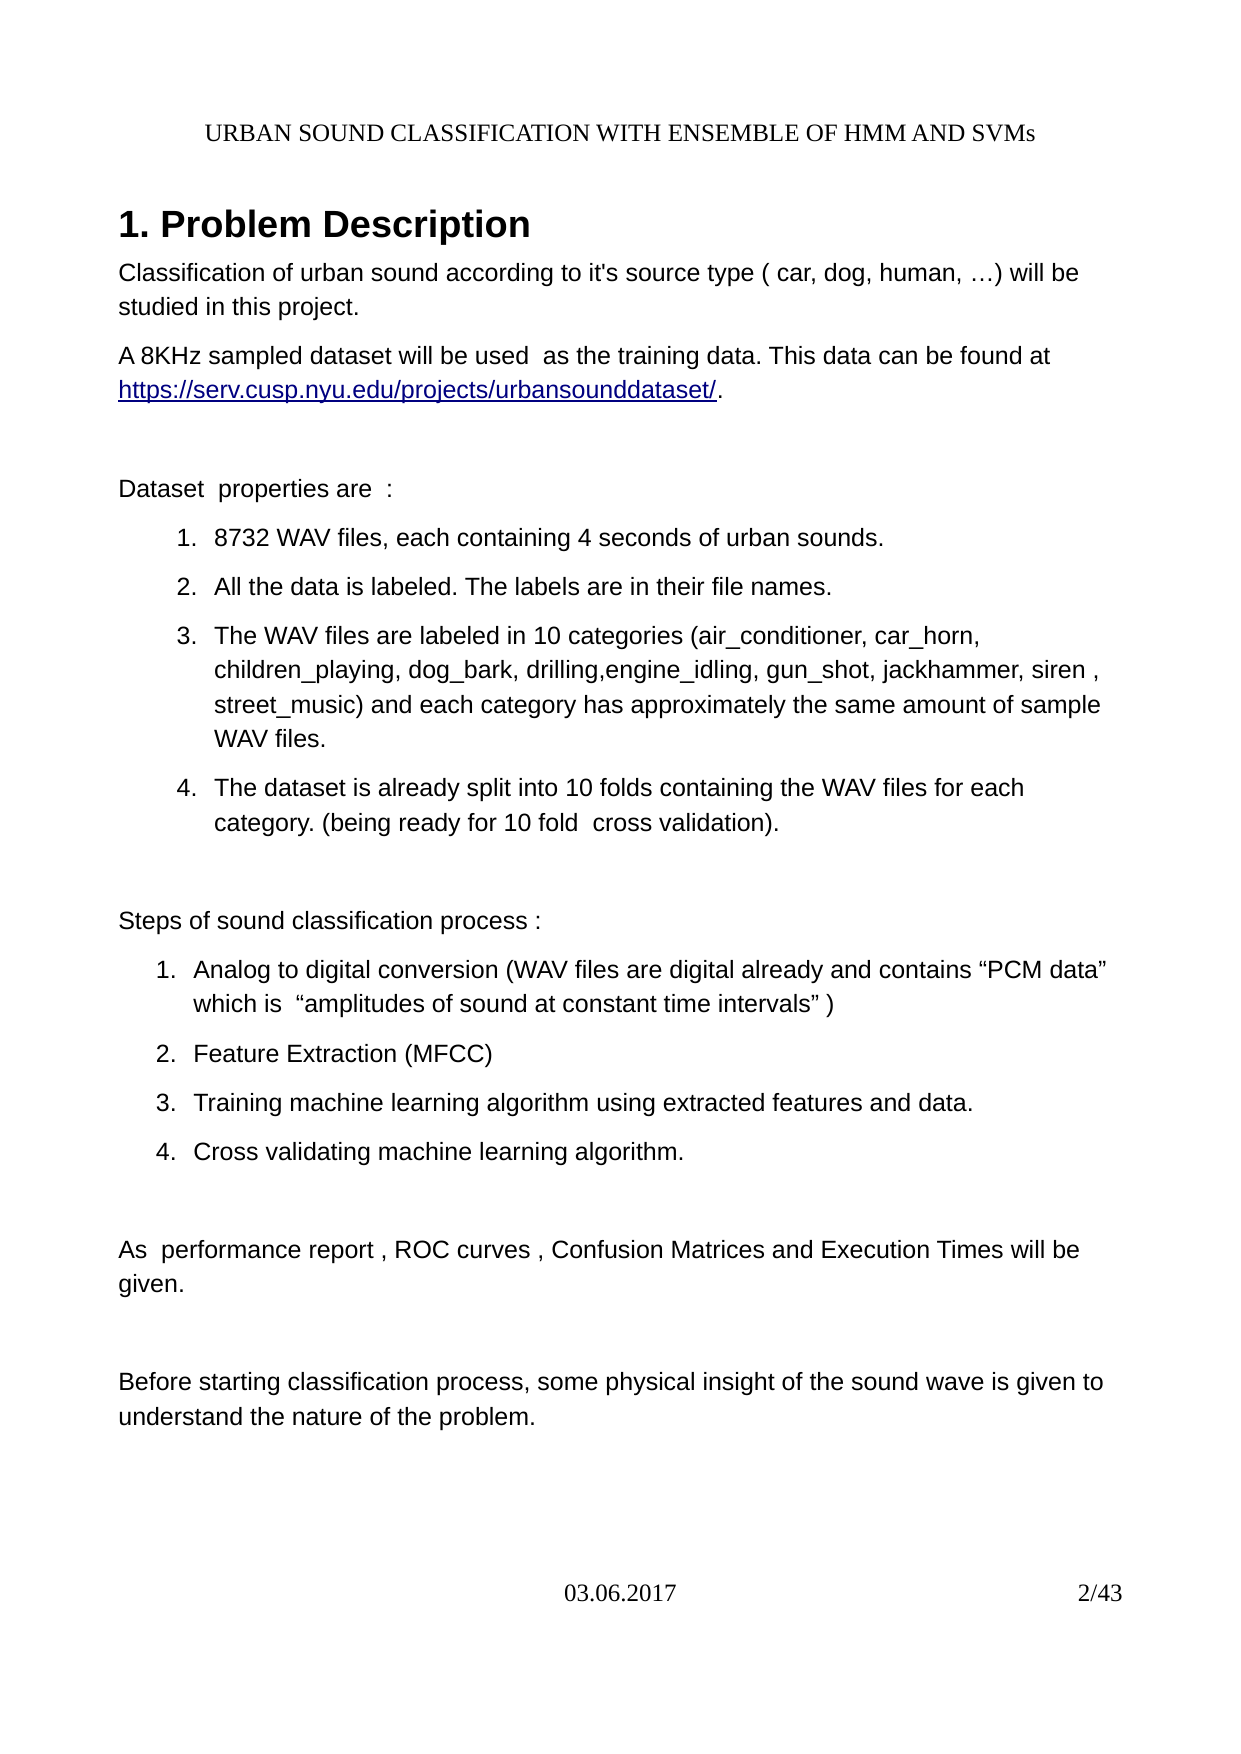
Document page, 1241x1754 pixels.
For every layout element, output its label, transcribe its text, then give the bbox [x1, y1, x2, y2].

text Classification of urban sound according to it's source type ( car, dog, human, …) will be studied in this project. [118, 257, 1122, 321]
list Training machine learning algorithm using extracted features and data. [156, 1088, 1122, 1116]
list All the data is labeled. The labels are in their file names. [176, 572, 1122, 601]
list The dataset is already split into 10 folds containing the WAV files for each category. (being ready for 10 fold cross validation). [176, 773, 1122, 837]
text Dataset properties are : [118, 474, 1122, 502]
list The WAV files are labeled in 10 categories (air_conditioner, car_horn, children_playing, dog_bark, drilling,engine_idling, gun_shot, jackhammer, siren , street_music) and each category has approximately the same amount of sample WAV files. [176, 621, 1122, 753]
subtitle 1. Problem Description [118, 201, 1122, 245]
text A 8KHz sampled dataset will be used as the training data. This data can be found at https://serv.cusp.nyu.edu/projects/urbansounddataset/. [118, 341, 1122, 404]
text Before starting classification process, some physical insight of the sound wave is given to understand the nature of the problem. [118, 1367, 1122, 1431]
text As performance report , ROC curves , Confusion Matrices and Execution Times will be given. [118, 1235, 1122, 1298]
list Analog to digital conversion (WAV files are digital already and contains “PCM data” which is “amplitudes of sound at constant time intervals” ) [156, 955, 1122, 1018]
text Steps of sound classification process : [118, 906, 1122, 935]
list 8732 WAV files, each containing 4 seconds of urban sounds. [176, 523, 1122, 551]
list Feature Extraction (MFCC) [156, 1038, 1122, 1067]
list Cross validating machine learning algorithm. [156, 1137, 1122, 1165]
